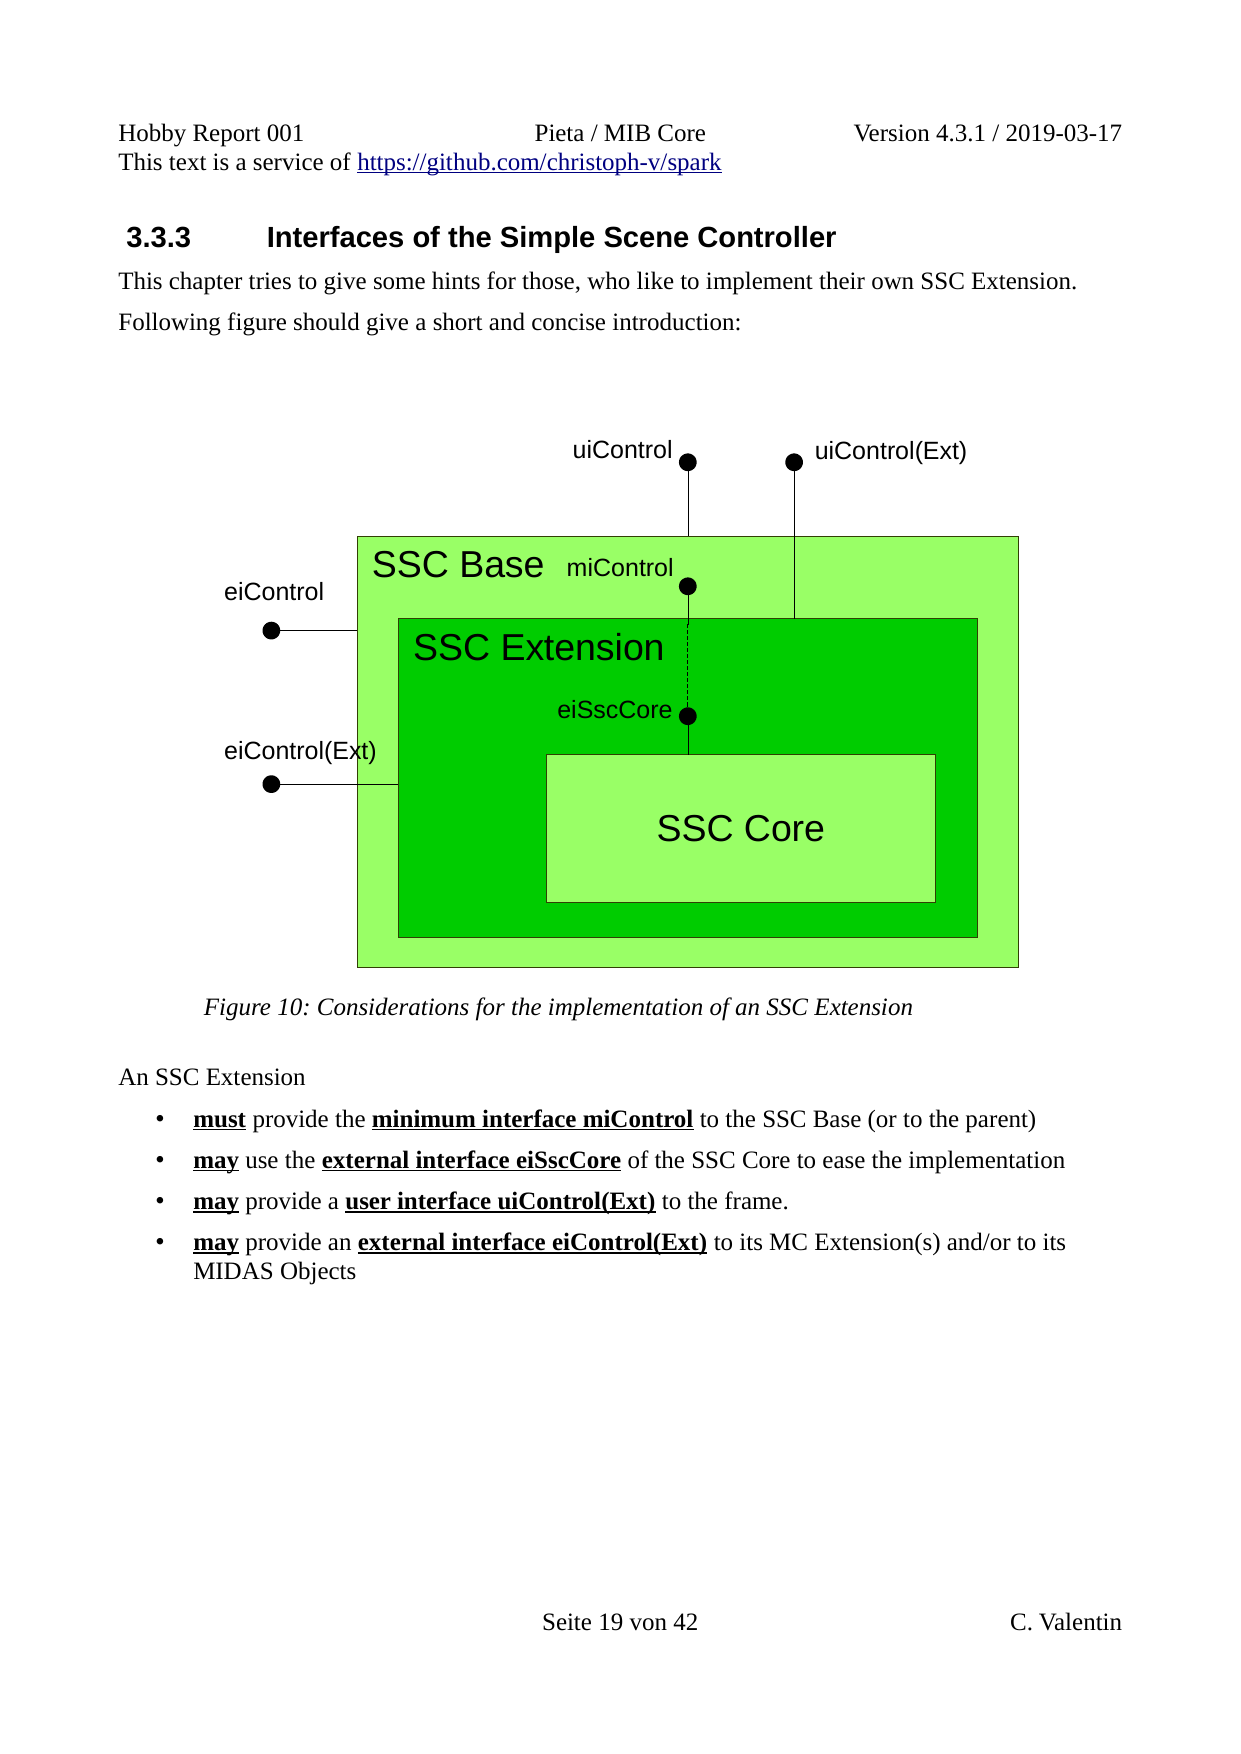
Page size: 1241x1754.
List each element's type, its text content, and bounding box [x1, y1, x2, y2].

list may use the external interface eiSscCore of the SSC Core to ease the implementation [156, 1145, 1122, 1174]
list must provide the minimum interface miControl to the SSC Base (or to the parent) [156, 1104, 1122, 1132]
text Following figure should give a short and concise introduction: [118, 307, 1122, 336]
list may provide an external interface eiControl(Ext) to its MC Extension(s) and/or to its MIDAS Objects [156, 1227, 1122, 1285]
list may provide a user interface uiControl(Ext) to the frame. [156, 1186, 1122, 1215]
subtitle Interfaces of the Simple Scene Controller [118, 220, 1122, 253]
text An SSC Extension [118, 1062, 1122, 1091]
text This chapter tries to give some hints for those, who like to implement their own SSC Extension. [118, 266, 1122, 294]
text Figure 10: Considerations for the implementation of an SSC Extension [204, 402, 1036, 1021]
